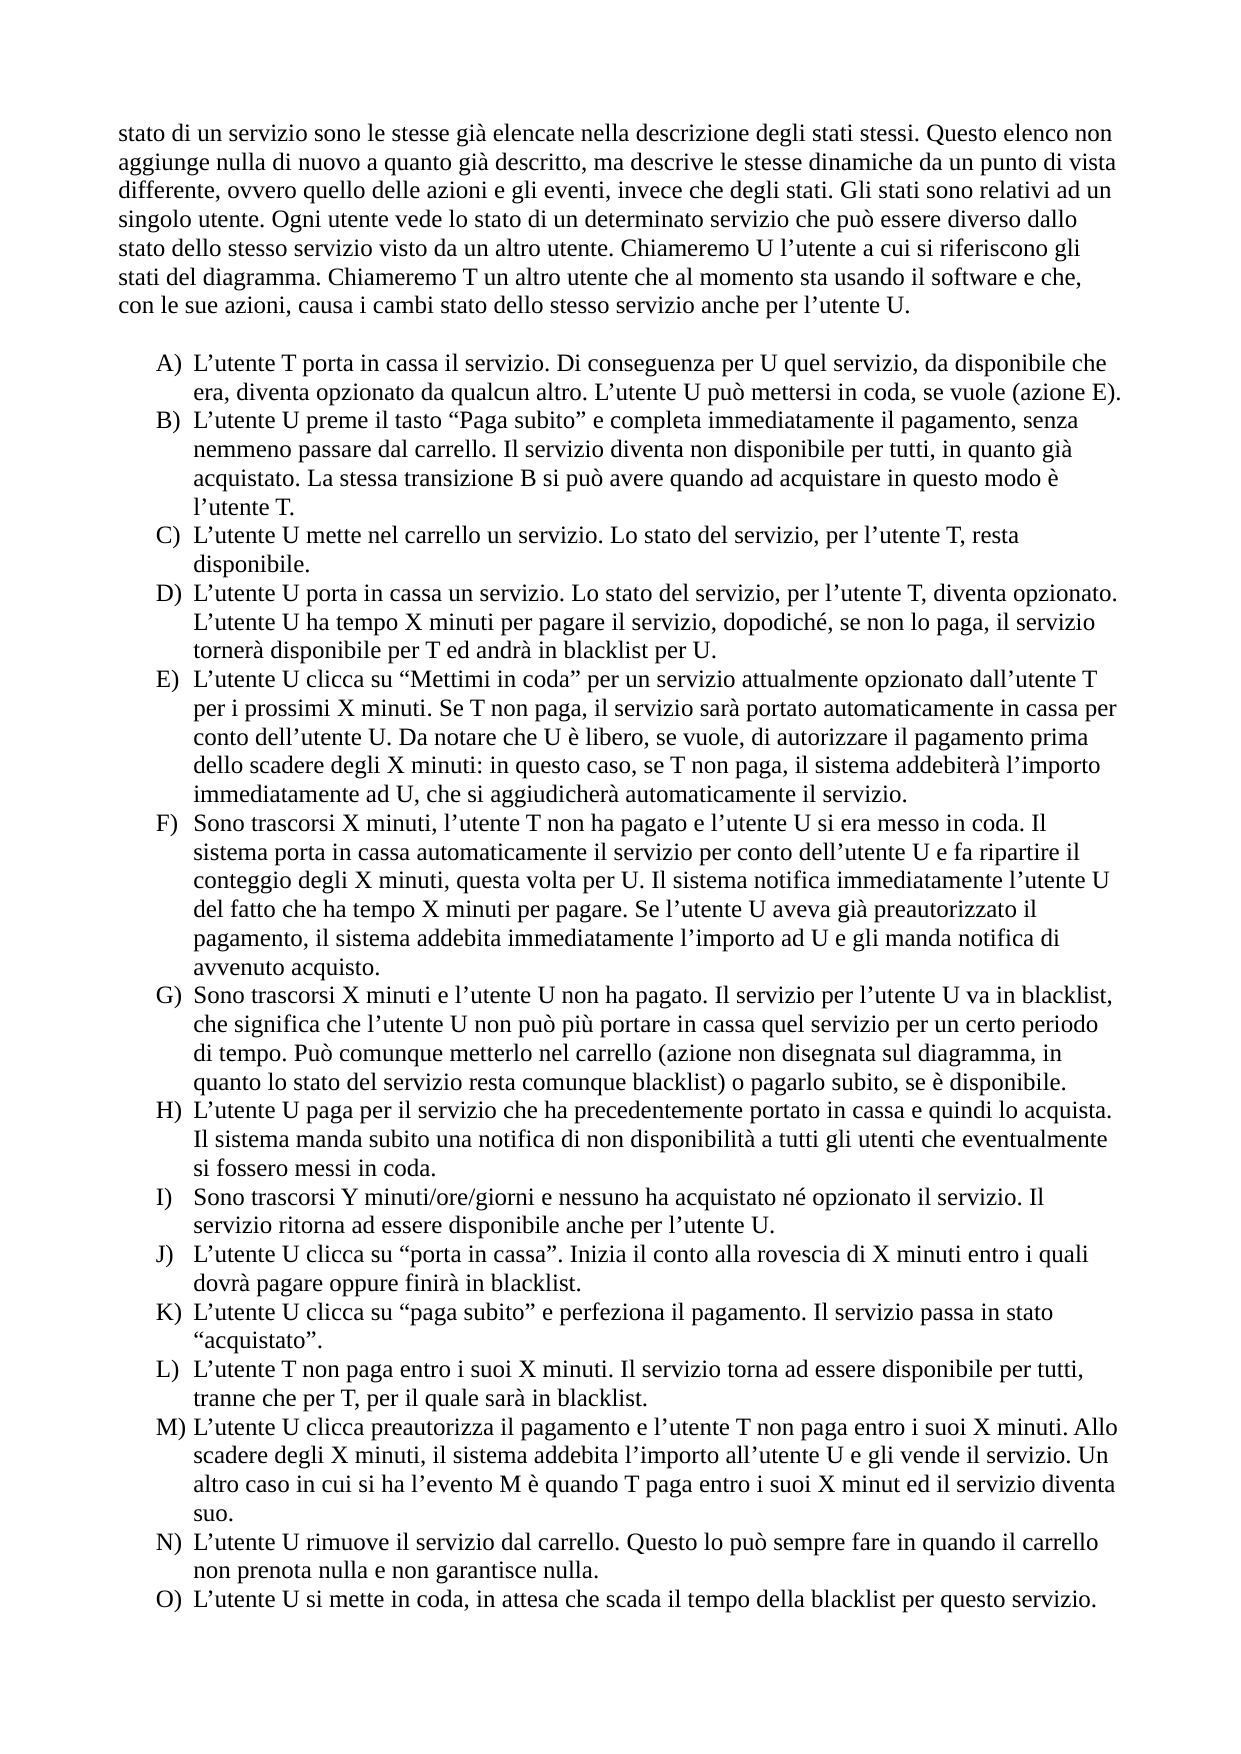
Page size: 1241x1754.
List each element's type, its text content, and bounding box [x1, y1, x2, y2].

list L’utente U porta in cassa un servizio. Lo stato del servizio, per l’utente T, diventa opzionato. L’utente U ha tempo X minuti per pagare il servizio, dopodiché, se non lo paga, il servizio tornerà disponibile per T ed andrà in blacklist per U. [156, 578, 1122, 664]
list Sono trascorsi X minuti, l’utente T non ha pagato e l’utente U si era messo in coda. Il sistema porta in cassa automaticamente il servizio per conto dell’utente U e fa ripartire il conteggio degli X minuti, questa volta per U. Il sistema notifica immediatamente l’utente U del fatto che ha tempo X minuti per pagare. Se l’utente U aveva già preautorizzato il pagamento, il sistema addebita immediatamente l’importo ad U e gli manda notifica di avvenuto acquisto. [156, 808, 1122, 981]
list L’utente T non paga entro i suoi X minuti. Il servizio torna ad essere disponibile per tutti, tranne che per T, per il quale sarà in blacklist. [156, 1354, 1122, 1412]
list Sono trascorsi Y minuti/ore/giorni e nessuno ha acquistato né opzionato il servizio. Il servizio ritorna ad essere disponibile anche per l’utente U. [156, 1182, 1122, 1239]
list L’utente U si mette in coda, in attesa che scada il tempo della blacklist per questo servizio. [156, 1584, 1122, 1613]
list L’utente U clicca preautorizza il pagamento e l’utente T non paga entro i suoi X minuti. Allo scadere degli X minuti, il sistema addebita l’importo all’utente U e gli vende il servizio. Un altro caso in cui si ha l’evento M è quando T paga entro i suoi X minut ed il servizio diventa suo. [156, 1412, 1122, 1527]
list L’utente U clicca su “porta in cassa”. Inizia il conto alla rovescia di X minuti entro i quali dovrà pagare oppure finirà in blacklist. [156, 1239, 1122, 1297]
list L’utente U clicca su “paga subito” e perfeziona il pagamento. Il servizio passa in stato “acquistato”. [156, 1297, 1122, 1354]
list L’utente U clicca su “Mettimi in coda” per un servizio attualmente opzionato dall’utente T per i prossimi X minuti. Se T non paga, il servizio sarà portato automaticamente in cassa per conto dell’utente U. Da notare che U è libero, se vuole, di autorizzare il pagamento prima dello scadere degli X minuti: in questo caso, se T non paga, il sistema addebiterà l’importo immediatamente ad U, che si aggiudicherà automaticamente il servizio. [156, 664, 1122, 808]
text stato di un servizio sono le stesse già elencate nella descrizione degli stati stessi. Questo elenco non aggiunge nulla di nuovo a quanto già descritto, ma descrive le stesse dinamiche da un punto di vista differente, ovvero quello delle azioni e gli eventi, invece che degli stati. Gli stati sono relativi ad un singolo utente. Ogni utente vede lo stato di un determinato servizio che può essere diverso dallo stato dello stesso servizio visto da un altro utente. Chiameremo U l’utente a cui si riferiscono gli stati del diagramma. Chiameremo T un altro utente che al momento sta usando il software e che, con le sue azioni, causa i cambi stato dello stesso servizio anche per l’utente U. [118, 118, 1122, 319]
list L’utente T porta in cassa il servizio. Di conseguenza per U quel servizio, da disponibile che era, diventa opzionato da qualcun altro. L’utente U può mettersi in coda, se vuole (azione E). [156, 348, 1122, 406]
list L’utente U mette nel carrello un servizio. Lo stato del servizio, per l’utente T, resta disponibile. [156, 521, 1122, 578]
list L’utente U rimuove il servizio dal carrello. Questo lo può sempre fare in quando il carrello non prenota nulla e non garantisce nulla. [156, 1527, 1122, 1584]
list Sono trascorsi X minuti e l’utente U non ha pagato. Il servizio per l’utente U va in blacklist, che significa che l’utente U non può più portare in cassa quel servizio per un certo periodo di tempo. Può comunque metterlo nel carrello (azione non disegnata sul diagramma, in quanto lo stato del servizio resta comunque blacklist) o pagarlo subito, se è disponibile. [156, 981, 1122, 1096]
list L’utente U paga per il servizio che ha precedentemente portato in cassa e quindi lo acquista. Il sistema manda subito una notifica di non disponibilità a tutti gli utenti che eventualmente si fossero messi in coda. [156, 1096, 1122, 1182]
list L’utente U preme il tasto “Paga subito” e completa immediatamente il pagamento, senza nemmeno passare dal carrello. Il servizio diventa non disponibile per tutti, in quanto già acquistato. La stessa transizione B si può avere quando ad acquistare in questo modo è l’utente T. [156, 406, 1122, 521]
